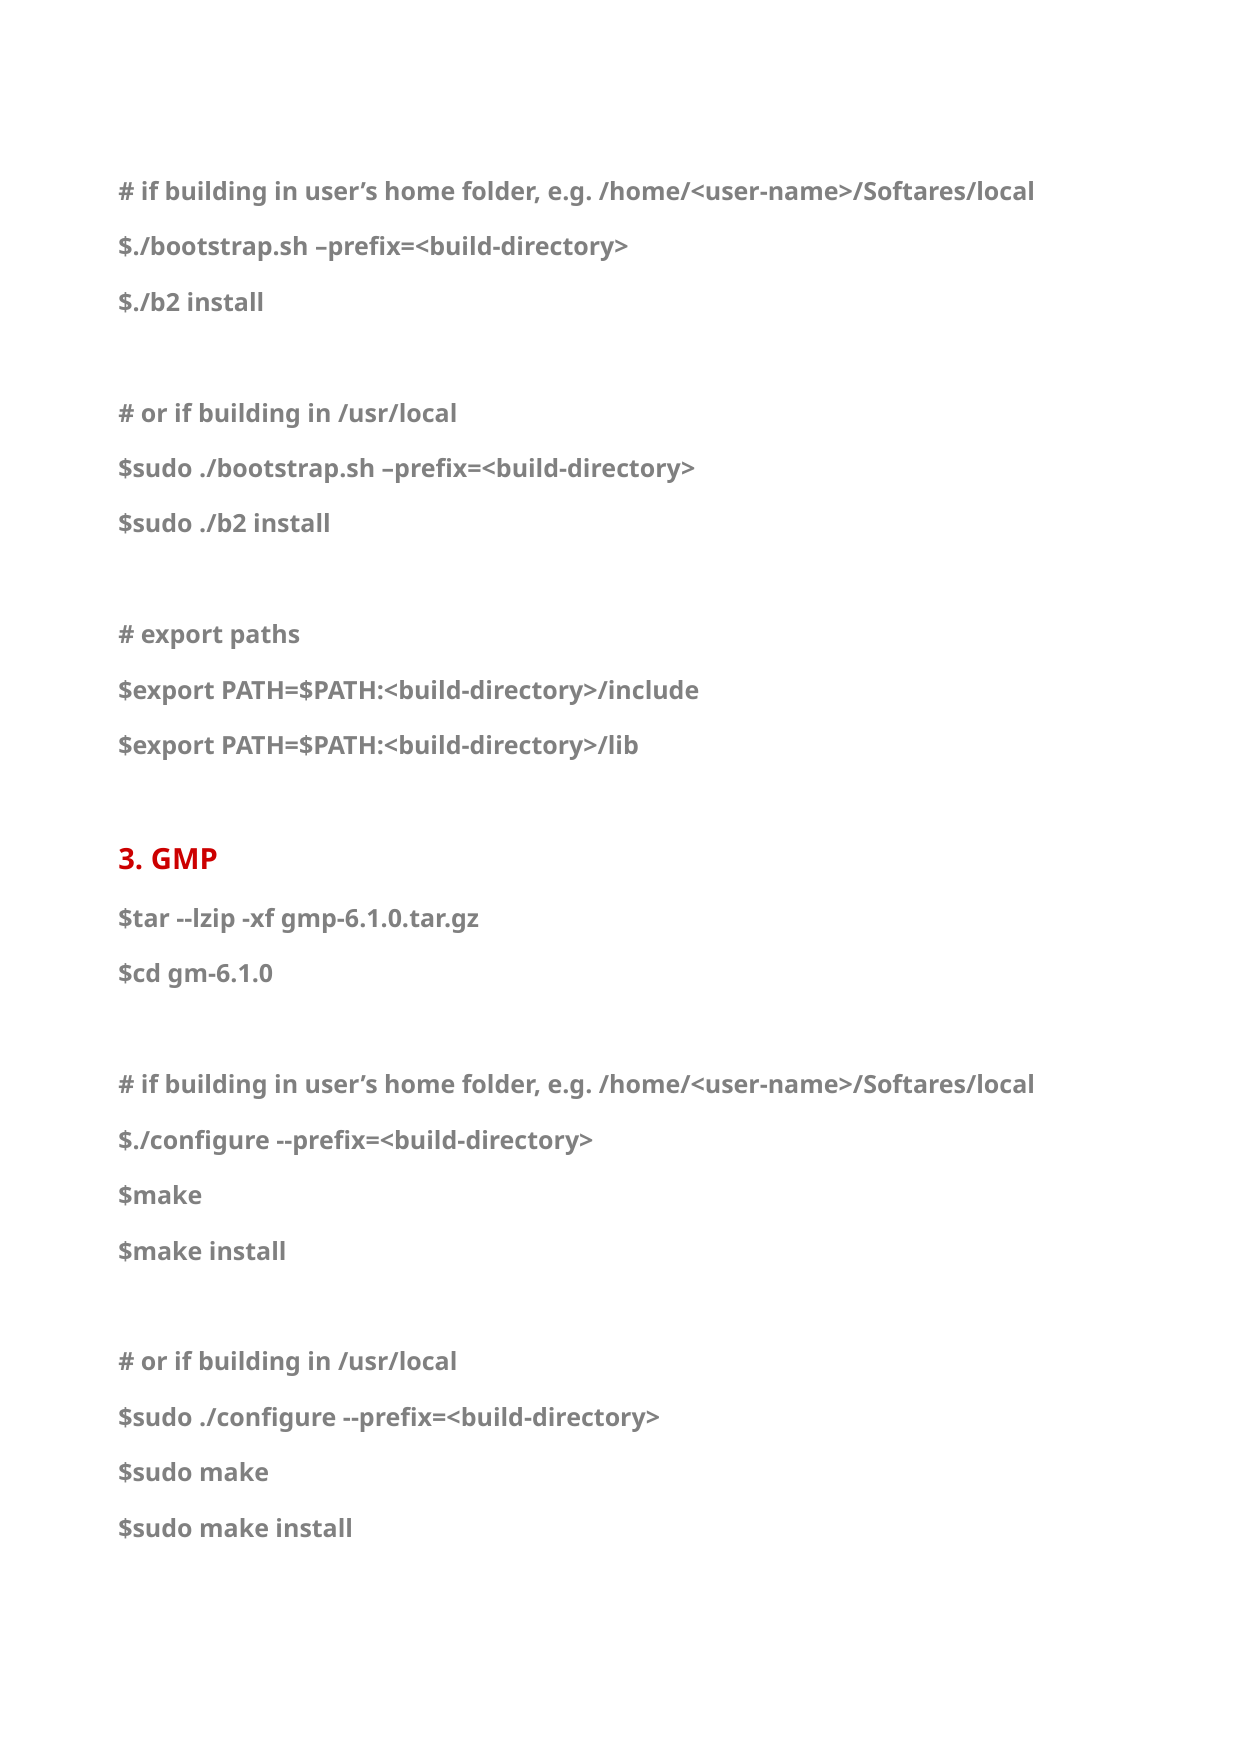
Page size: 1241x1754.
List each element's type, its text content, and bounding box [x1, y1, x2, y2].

text $tar --lzip -xf gmp-6.1.0.tar.gz [118, 901, 1122, 935]
text $make [118, 1178, 1122, 1212]
text # export paths [118, 617, 1122, 651]
text $make install [118, 1233, 1122, 1267]
text $sudo ./bootstrap.sh –prefix=<build-directory> [118, 451, 1122, 485]
text $sudo ./configure --prefix=<build-directory> [118, 1399, 1122, 1433]
text $cd gm-6.1.0 [118, 956, 1122, 990]
text # or if building in /usr/local [118, 1344, 1122, 1378]
text # if building in user’s home folder, e.g. /home/<user-name>/Softares/local [118, 1067, 1122, 1101]
text # if building in user’s home folder, e.g. /home/<user-name>/Softares/local [118, 173, 1122, 208]
text $export PATH=$PATH:<build-directory>/lib [118, 728, 1122, 762]
text $./b2 install [118, 284, 1122, 318]
text $sudo make [118, 1455, 1122, 1489]
text # or if building in /usr/local [118, 395, 1122, 429]
text $export PATH=$PATH:<build-directory>/include [118, 672, 1122, 706]
text $sudo make install [118, 1510, 1122, 1544]
text $sudo ./b2 install [118, 506, 1122, 540]
text 3. GMP [118, 838, 1122, 878]
text $./bootstrap.sh –prefix=<build-directory> [118, 229, 1122, 263]
text $./configure --prefix=<build-directory> [118, 1122, 1122, 1156]
